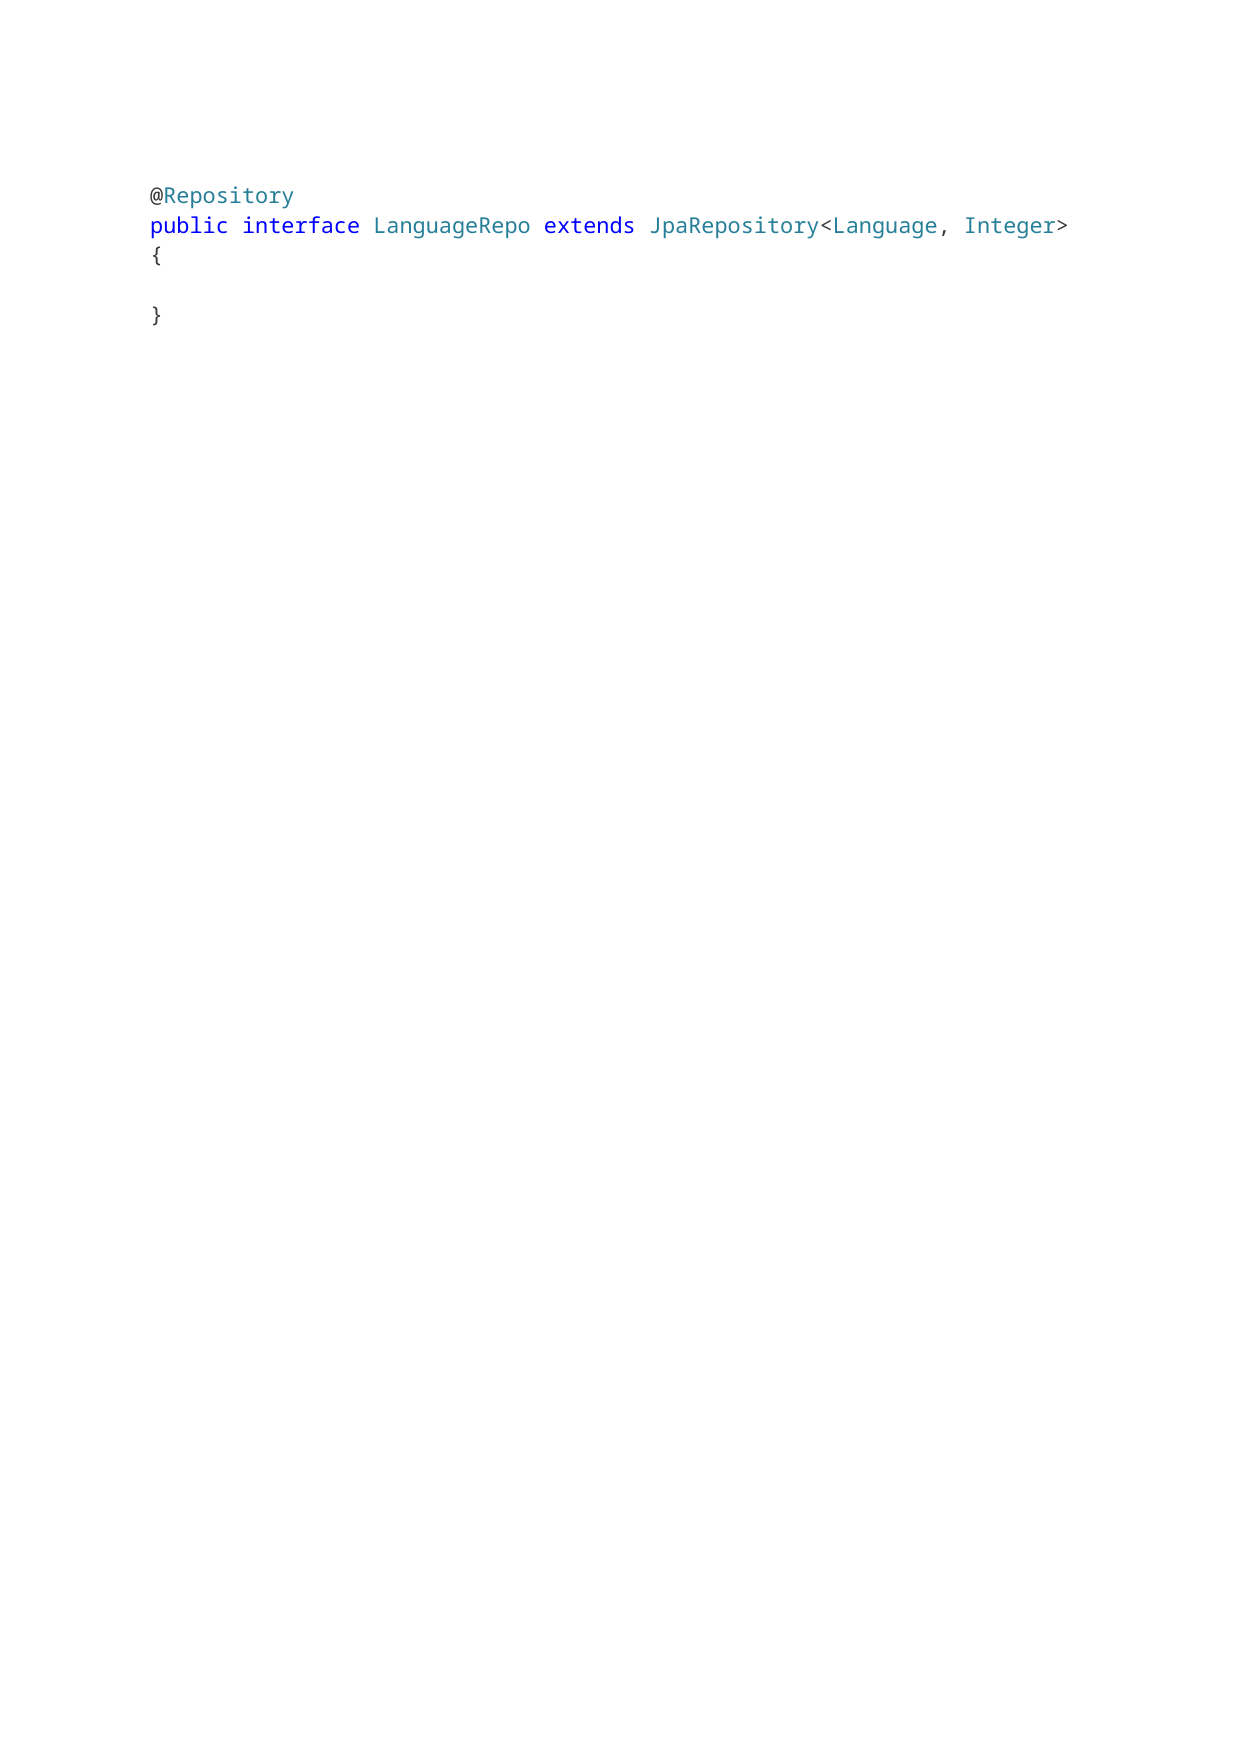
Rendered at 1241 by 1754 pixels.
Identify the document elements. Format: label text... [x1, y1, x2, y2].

text public interface LanguageRepo extends JpaRepository<Language, Integer> { [150, 209, 1090, 269]
text } [150, 299, 1090, 329]
text @Repository [150, 180, 1090, 209]
